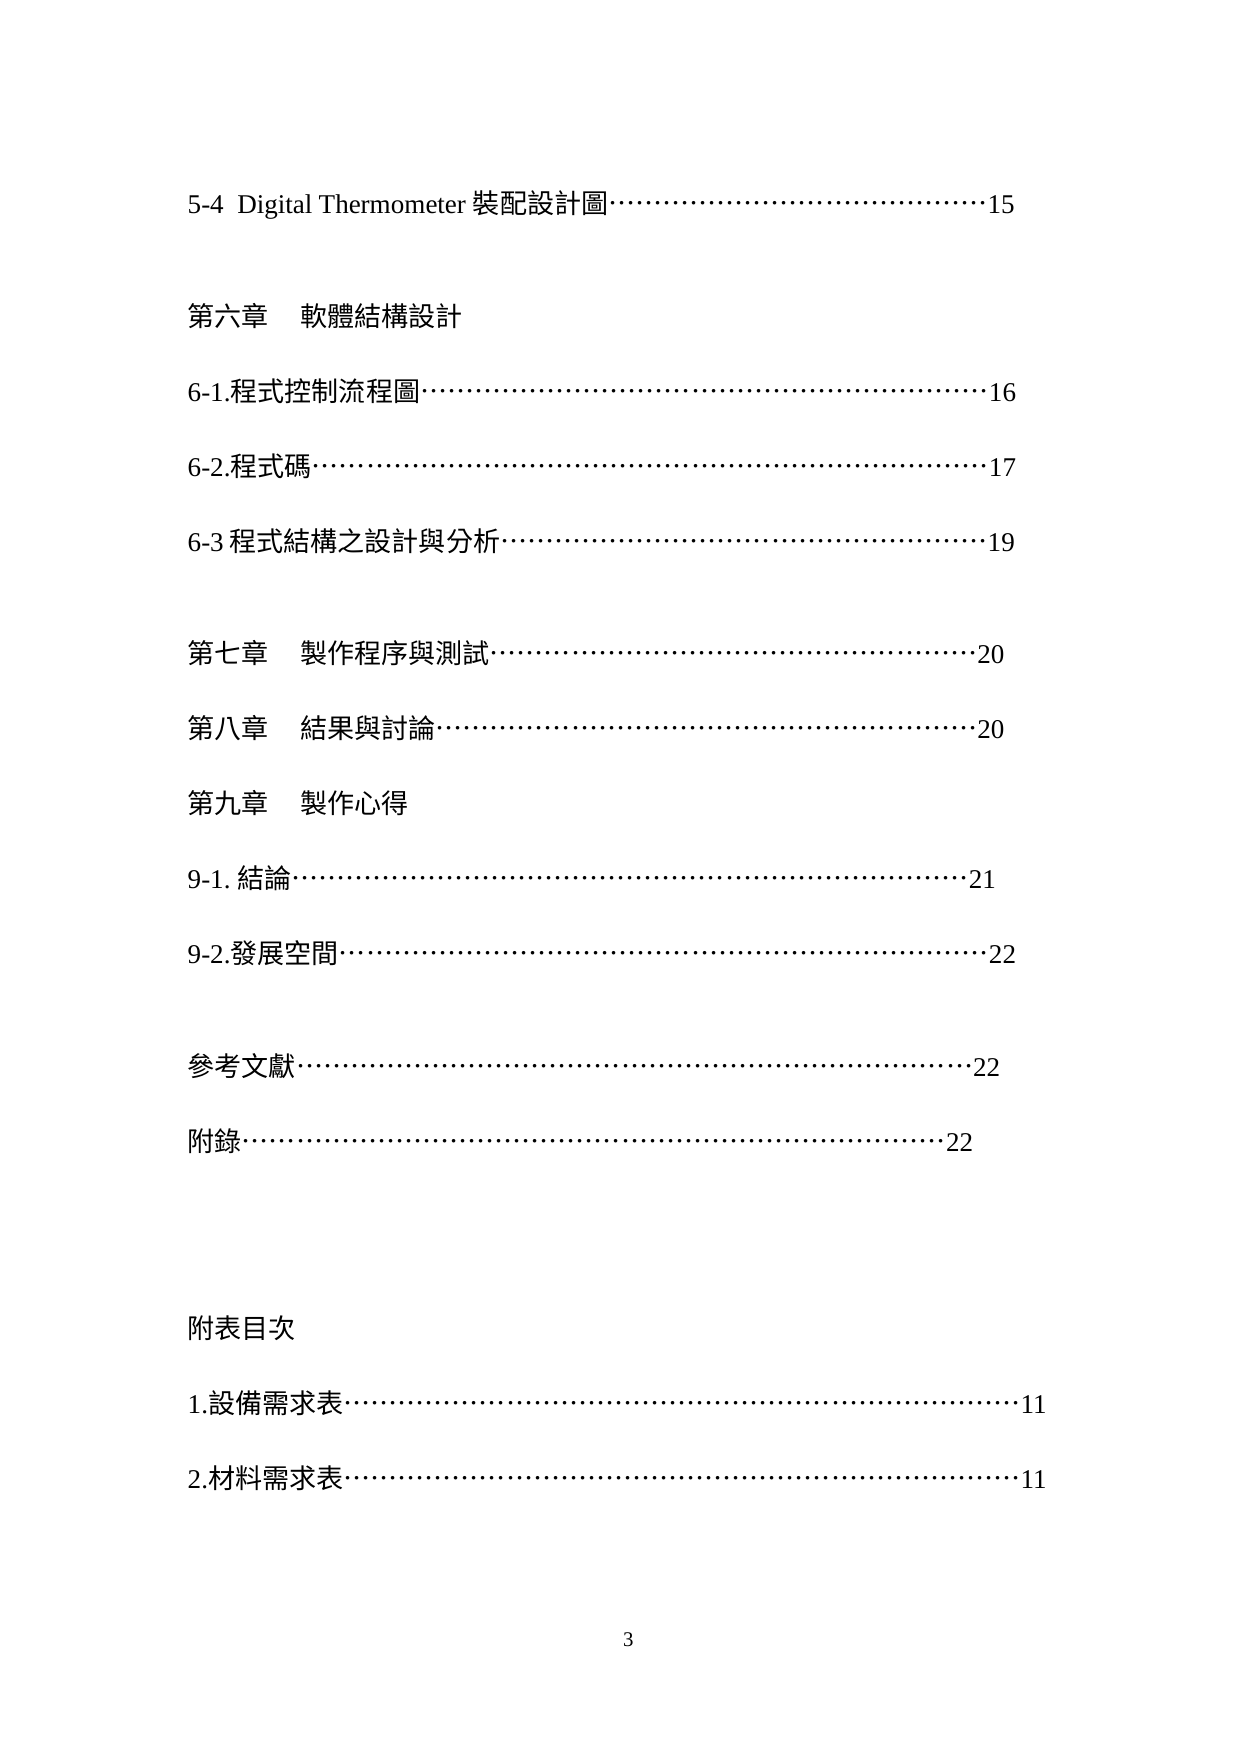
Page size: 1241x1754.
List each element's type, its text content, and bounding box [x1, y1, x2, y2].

text 6-2.程式碼…………………………………………………………………17 [187, 427, 1069, 502]
text 附錄……………………………………………………………………22 [187, 1102, 1069, 1177]
list 製作心得 [187, 764, 1069, 839]
text 9-1. 結論…………………………………………………………………21 [187, 839, 1069, 914]
text 2.材料需求表…………………………………………………………………11 [187, 1439, 1069, 1514]
text 9-2.發展空間………………………………………………………………22 [187, 914, 1069, 989]
text 6-1.程式控制流程圖………………………………………………………16 [187, 352, 1069, 427]
text 附表目次 [187, 1289, 1069, 1364]
list 製作程序與測試………………………………………………20 [187, 614, 1069, 689]
text 參考文獻…………………………………………………………………22 [187, 1027, 1069, 1102]
text 1.設備需求表…………………………………………………………………11 [187, 1364, 1069, 1439]
text 5-4 Digital Thermometer 裝配設計圖……………………………………15 [187, 164, 1069, 239]
text 6-3程式結構之設計與分析………………………………………………19 [187, 502, 1069, 577]
list 結果與討論……………………………………………………20 [187, 689, 1069, 764]
list 軟體結構設計 [187, 277, 1069, 352]
